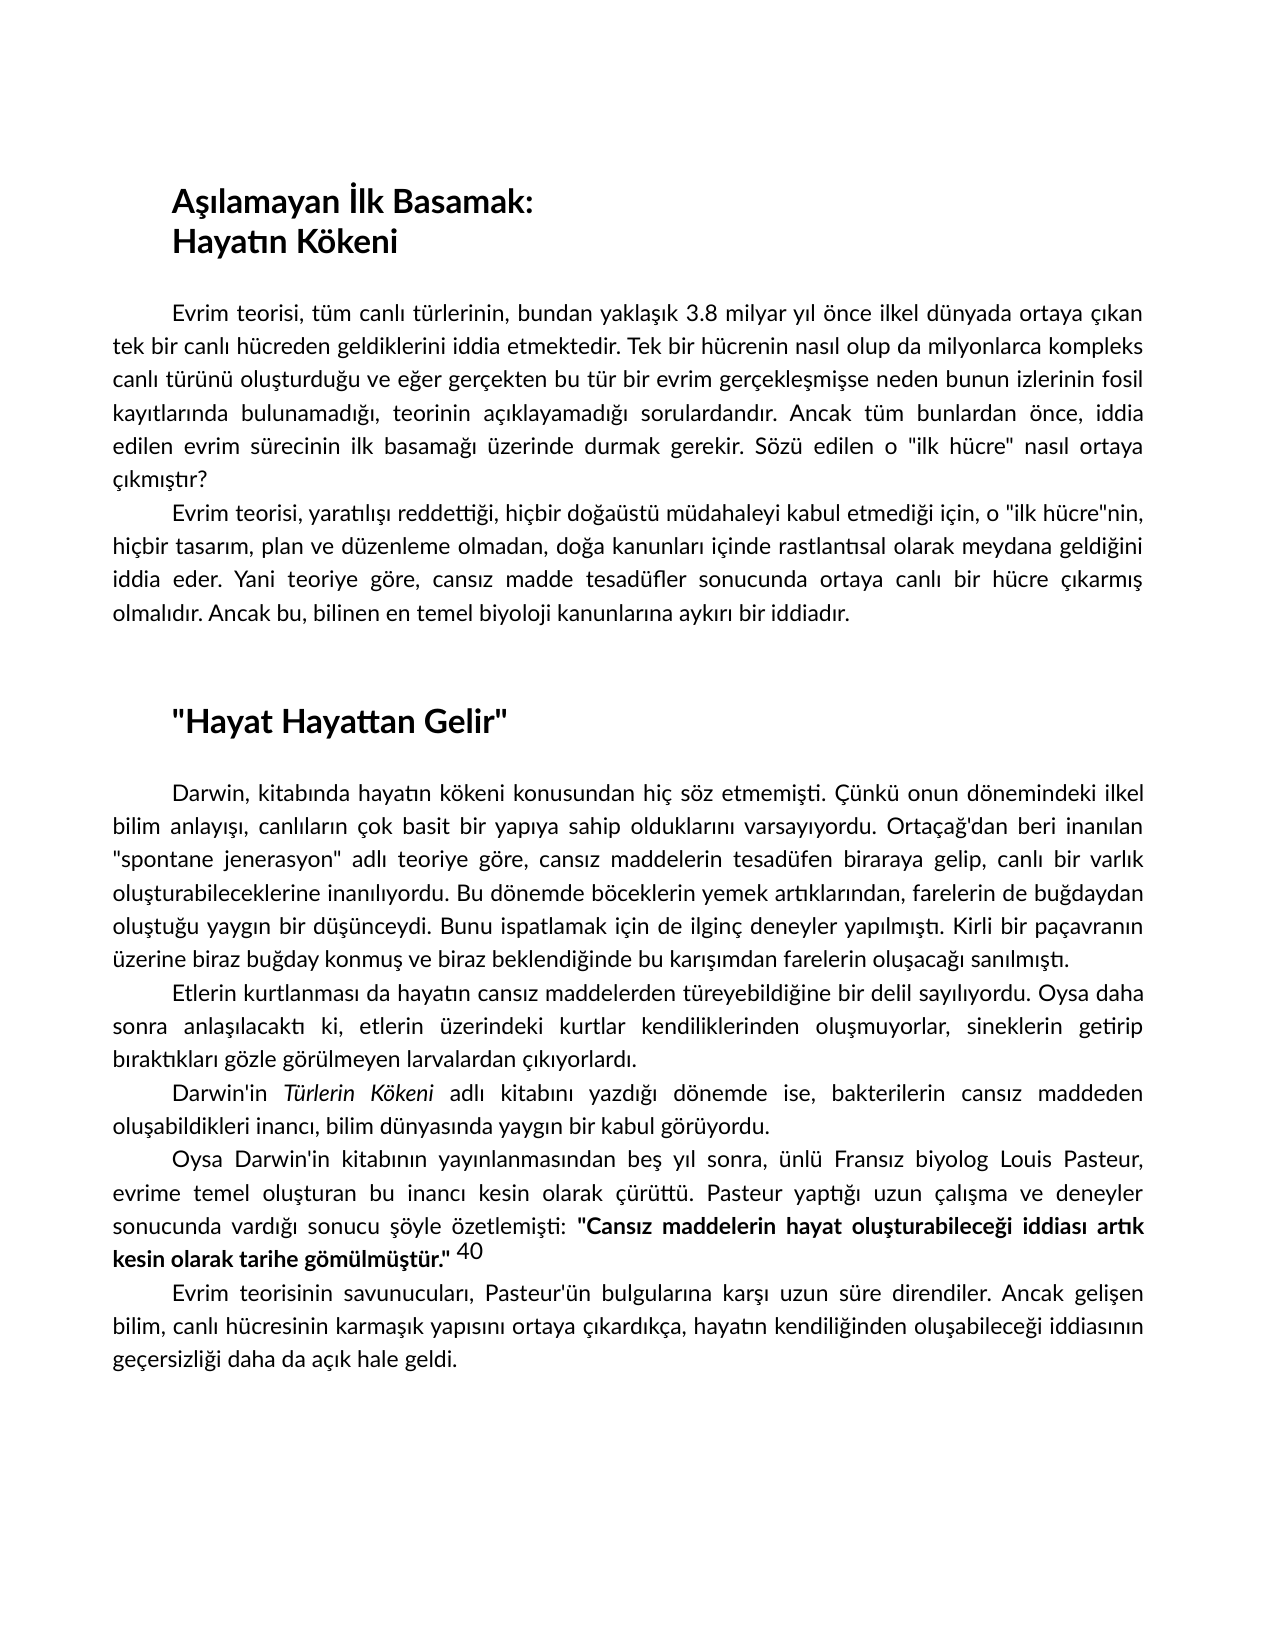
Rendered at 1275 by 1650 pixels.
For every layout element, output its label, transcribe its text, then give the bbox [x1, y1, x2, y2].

text Evrim teorisi, tüm canlı türlerinin, bundan yaklaşık 3.8 milyar yıl önce ilkel dünyada ortaya çıkan tek bir canlı hücreden geldiklerini iddia etmektedir. Tek bir hücrenin nasıl olup da milyonlarca kompleks canlı türünü oluşturduğu ve eğer gerçekten bu tür bir evrim gerçekleşmişse neden bunun izlerinin fosil kayıtlarında bulunamadığı, teorinin açıklayamadığı sorulardandır. Ancak tüm bunlardan önce, iddia edilen evrim sürecinin ilk basamağı üzerinde durmak gerekir. Sözü edilen o "ilk hücre" nasıl ortaya çıkmıştır? [112, 294, 1145, 494]
text Etlerin kurtlanması da hayatın cansız maddelerden türeyebildiğine bir delil sayılıyordu. Oysa daha sonra anlaşılacaktı ki, etlerin üzerindeki kurtlar kendiliklerinden oluşmuyorlar, sineklerin getirip bıraktıkları gözle görülmeyen larvalardan çıkıyorlardı. [112, 974, 1145, 1074]
subtitle Aşılamayan İlk Basamak: [112, 181, 1162, 221]
text Evrim teorisinin savunucuları, Pasteur'ün bulgularına karşı uzun süre direndiler. Ancak gelişen bilim, canlı hücresinin karmaşık yapısını ortaya çıkardıkça, hayatın kendiliğinden oluşabileceği iddiasının geçersizliği daha da açık hale geldi. [112, 1274, 1145, 1374]
subtitle "Hayat Hayattan Gelir" [112, 701, 1162, 741]
text Darwin'in Türlerin Kökeni adlı kitabını yazdığı dönemde ise, bakterilerin cansız maddeden oluşabildikleri inancı, bilim dünyasında yaygın bir kabul görüyordu. [112, 1074, 1145, 1141]
text Oysa Darwin'in kitabının yayınlanmasından beş yıl sonra, ünlü Fransız biyolog Louis Pasteur, evrime temel oluşturan bu inancı kesin olarak çürüttü. Pasteur yaptığı uzun çalışma ve deneyler sonucunda vardığı sonucu şöyle özetlemişti: "Cansız maddelerin hayat oluşturabileceği iddiası artık kesin olarak tarihe gömülmüştür." 40 [112, 1141, 1145, 1274]
text Darwin, kitabında hayatın kökeni konusundan hiç söz etmemişti. Çünkü onun dönemindeki ilkel bilim anlayışı, canlıların çok basit bir yapıya sahip olduklarını varsayıyordu. Ortaçağ'dan beri inanılan "spontane jenerasyon" adlı teoriye göre, cansız maddelerin tesadüfen biraraya gelip, canlı bir varlık oluşturabileceklerine inanılıyordu. Bu dönemde böceklerin yemek artıklarından, farelerin de buğdaydan oluştuğu yaygın bir düşünceydi. Bunu ispatlamak için de ilginç deneyler yapılmıştı. Kirli bir paçavranın üzerine biraz buğday konmuş ve biraz beklendiğinde bu karışımdan farelerin oluşacağı sanılmıştı. [112, 774, 1145, 974]
text Evrim teorisi, yaratılışı reddettiği, hiçbir doğaüstü müdahaleyi kabul etmediği için, o "ilk hücre"nin, hiçbir tasarım, plan ve düzenleme olmadan, doğa kanunları içinde rastlantısal olarak meydana geldiğini iddia eder. Yani teoriye göre, cansız madde tesadüfler sonucunda ortaya canlı bir hücre çıkarmış olmalıdır. Ancak bu, bilinen en temel biyoloji kanunlarına aykırı bir iddiadır. [112, 494, 1145, 628]
subtitle Hayatın Kökeni [112, 221, 1162, 261]
